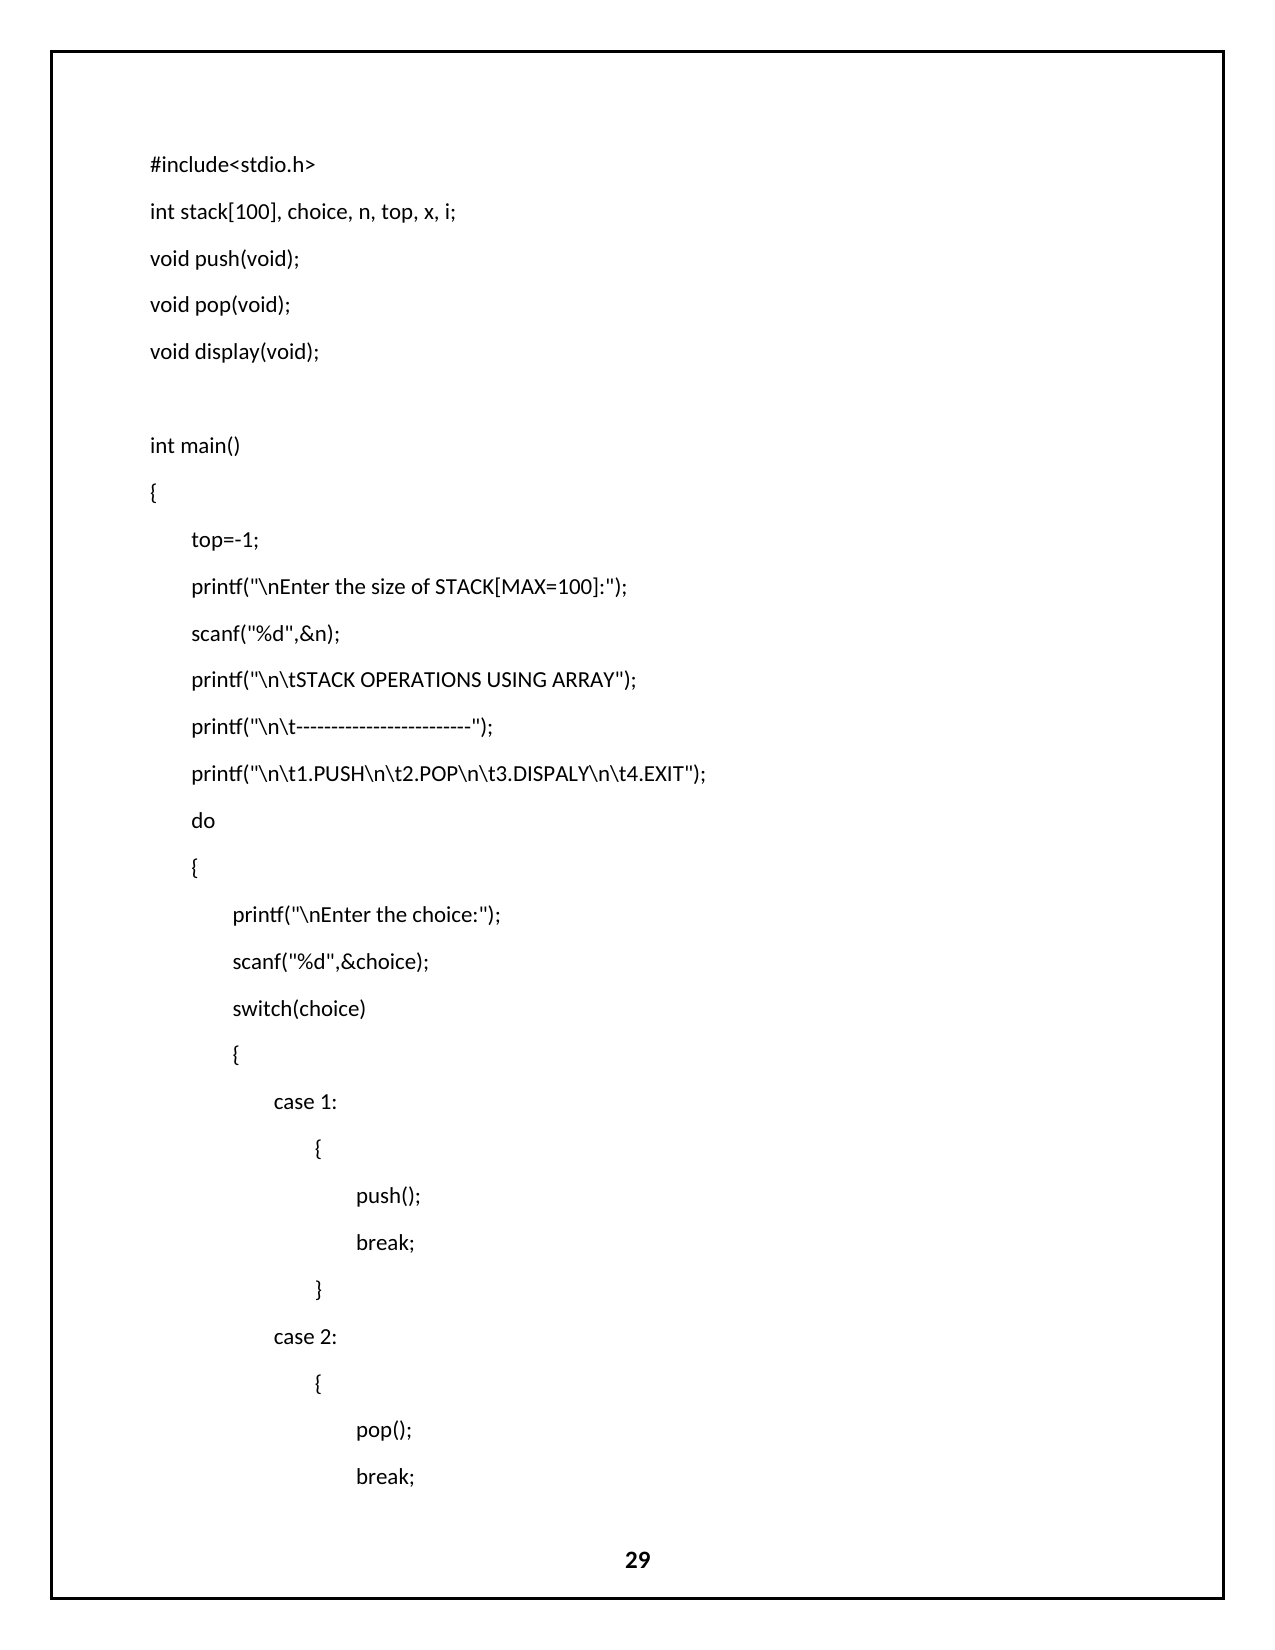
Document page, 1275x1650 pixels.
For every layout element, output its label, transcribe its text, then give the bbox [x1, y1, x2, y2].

text { [150, 1134, 1125, 1162]
text break; [150, 1228, 1125, 1256]
text { [150, 1041, 1125, 1069]
text printf("\n\t1.PUSH\n\t2.POP\n\t3.DISPALY\n\t4.EXIT"); [150, 759, 1125, 787]
text top=-1; [150, 525, 1125, 553]
text void pop(void); [150, 291, 1125, 319]
text pop(); [150, 1416, 1125, 1444]
text { [150, 1369, 1125, 1397]
text } [150, 1275, 1125, 1303]
text scanf("%d",&choice); [150, 947, 1125, 975]
text push(); [150, 1181, 1125, 1209]
text printf("\nEnter the size of STACK[MAX=100]:"); [150, 572, 1125, 600]
text #include<stdio.h> [150, 150, 1125, 178]
text case 1: [150, 1087, 1125, 1116]
text printf("\nEnter the choice:"); [150, 900, 1125, 928]
text void display(void); [150, 337, 1125, 366]
text void push(void); [150, 244, 1125, 272]
text { [150, 478, 1125, 506]
text printf("\n\t-------------------------"); [150, 712, 1125, 741]
text case 2: [150, 1322, 1125, 1350]
text do [150, 806, 1125, 834]
text int main() [150, 431, 1125, 459]
text printf("\n\tSTACK OPERATIONS USING ARRAY"); [150, 666, 1125, 694]
text scanf("%d",&n); [150, 619, 1125, 647]
text switch(choice) [150, 994, 1125, 1022]
text { [150, 853, 1125, 881]
text int stack[100], choice, n, top, x, i; [150, 197, 1125, 225]
text break; [150, 1462, 1125, 1491]
